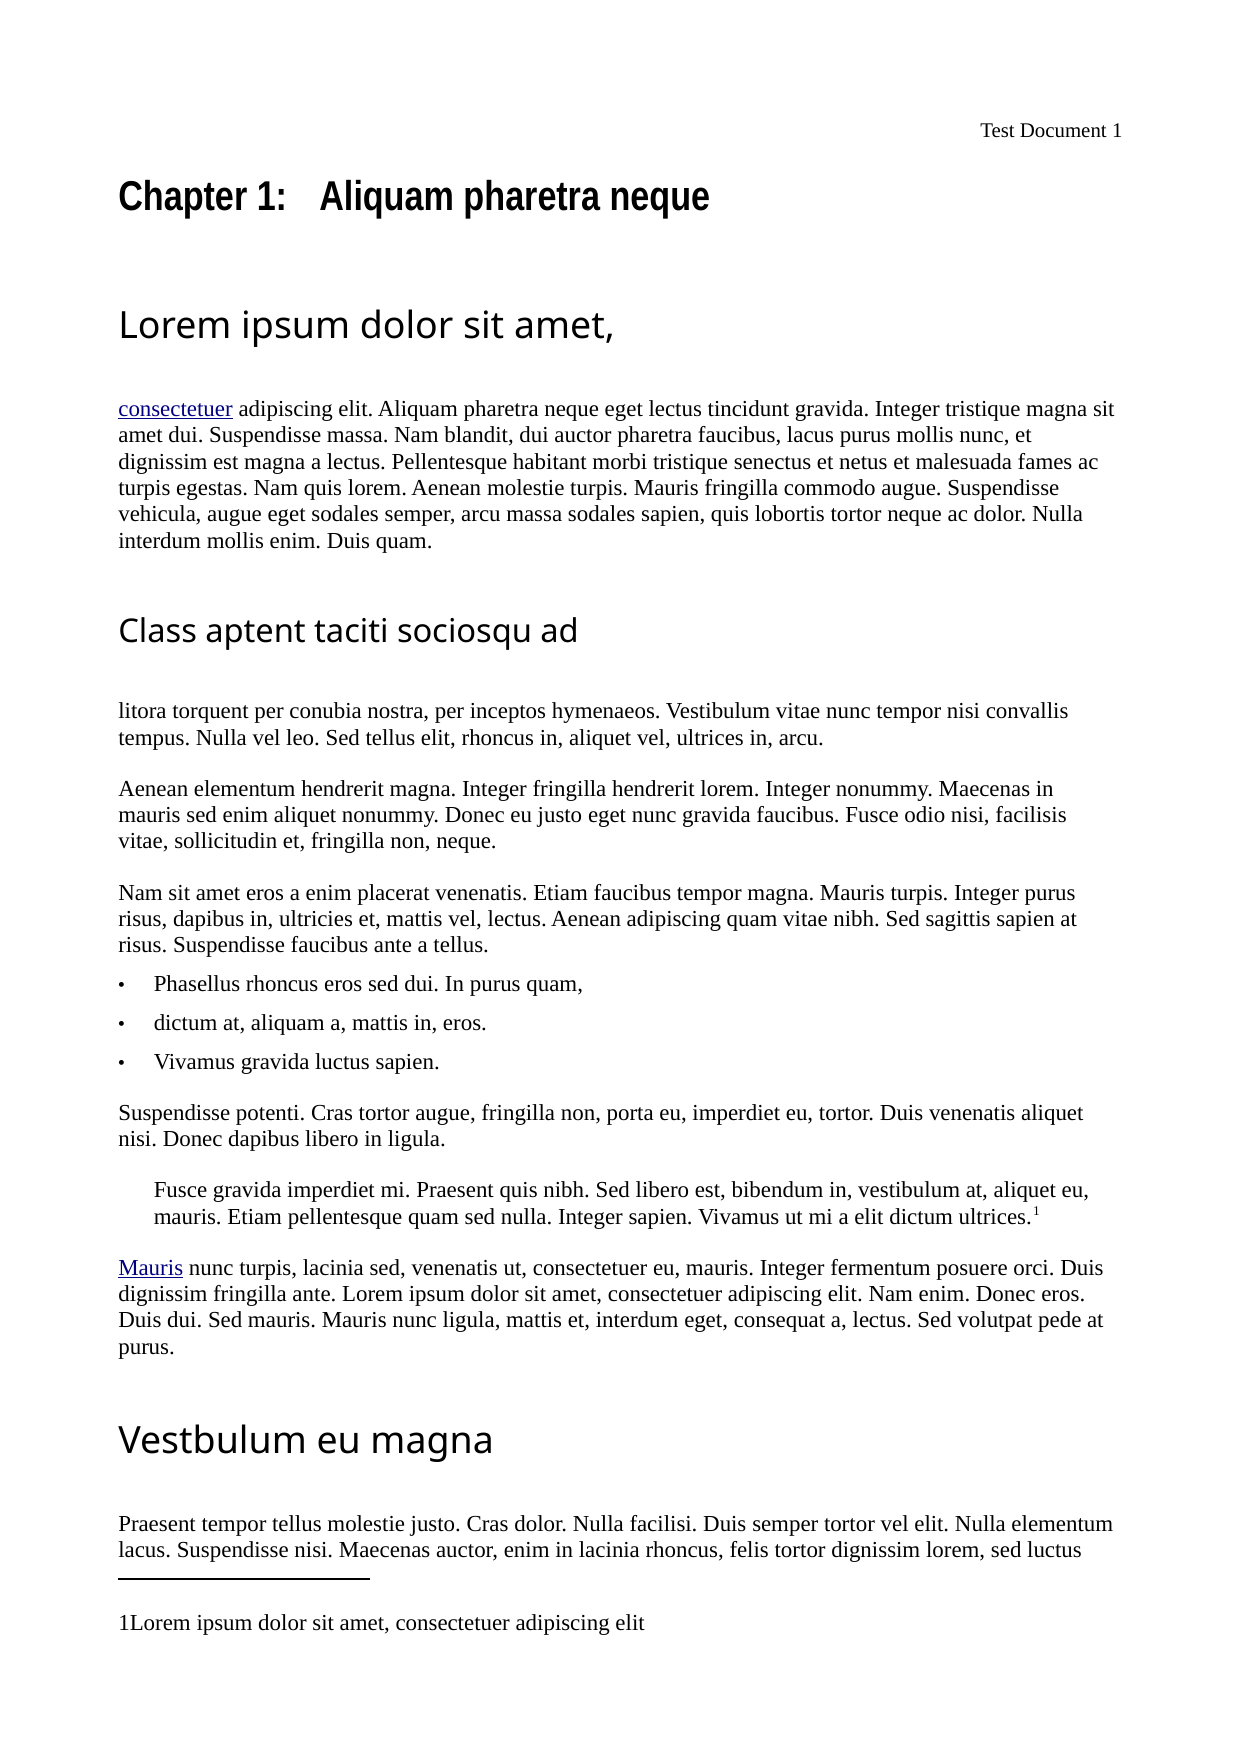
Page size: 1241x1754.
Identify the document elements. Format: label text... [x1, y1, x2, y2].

text Nam sit amet eros a enim placerat venenatis. Etiam faucibus tempor magna. Mauris turpis. Integer purus risus, dapibus in, ultricies et, mattis vel, lectus. Aenean adipiscing quam vitae nibh. Sed sagittis sapien at risus. Suspendisse faucibus ante a tellus. [118, 879, 1122, 958]
text Praesent tempor tellus molestie justo. Cras dolor. Nulla facilisi. Duis semper tortor vel elit. Nulla elementum lacus. Suspendisse nisi. Maecenas auctor, enim in lacinia rhoncus, felis tortor dignissim lorem, sed luctus [118, 1510, 1122, 1563]
text Suspendisse potenti. Cras tortor augue, fringilla non, porta eu, imperdiet eu, tortor. Duis venenatis aliquet nisi. Donec dapibus libero in ligula. [118, 1099, 1122, 1152]
list Vivamus gravida luctus sapien. [118, 1048, 1122, 1074]
text Fusce gravida imperdiet mi. Praesent quis nibh. Sed libero est, bibendum in, vestibulum at, aliquet eu, mauris. Etiam pellentesque quam sed nulla. Integer sapien. Vivamus ut mi a elit dictum ultrices. [153, 1176, 1122, 1229]
text Lorem ipsum dolor sit amet, [118, 299, 1122, 350]
text Vestbulum eu magna [118, 1414, 1122, 1465]
text Mauris nunc turpis, lacinia sed, venenatis ut, consectetuer eu, mauris. Integer fermentum posuere orci. Duis dignissim fringilla ante. Lorem ipsum dolor sit amet, consectetuer adipiscing elit. Nam enim. Donec eros. Duis dui. Sed mauris. Mauris nunc ligula, mattis et, interdum eget, consequat a, lectus. Sed volutpat pede at purus. [118, 1254, 1122, 1359]
text Class aptent taciti sociosqu ad [118, 608, 1122, 652]
list dictum at, aliquam a, mattis in, eros. [118, 1009, 1122, 1035]
text Lorem ipsum dolor sit amet, consectetuer adipiscing elit [118, 1609, 1122, 1636]
text Aenean elementum hendrerit magna. Integer fringilla hendrerit lorem. Integer nonummy. Maecenas in mauris sed enim aliquet nonummy. Donec eu justo eget nunc gravida faucibus. Fusce odio nisi, facilisis vitae, sollicitudin et, fringilla non, neque. [118, 775, 1122, 854]
text consectetuer adipiscing elit. Aliquam pharetra neque eget lectus tincidunt gravida. Integer tristique magna sit amet dui. Suspendisse massa. Nam blandit, dui auctor pharetra faucibus, lacus purus mollis nunc, et dignissim est magna a lectus. Pellentesque habitant morbi tristique senectus et netus et malesuada fames ac turpis egestas. Nam quis lorem. Aenean molestie turpis. Mauris fringilla commodo augue. Suspendisse vehicula, augue eget sodales semper, arcu massa sodales sapien, quis lobortis tortor neque ac dolor. Nulla interdum mollis enim. Duis quam. [118, 395, 1122, 553]
list Phasellus rhoncus eros sed dui. In purus quam, [118, 970, 1122, 997]
text litora torquent per conubia nostra, per inceptos hymenaeos. Vestibulum vitae nunc tempor nisi convallis tempus. Nulla vel leo. Sed tellus elit, rhoncus in, aliquet vel, ultrices in, arcu. [118, 697, 1122, 750]
title Aliquam pharetra neque [118, 172, 1122, 219]
